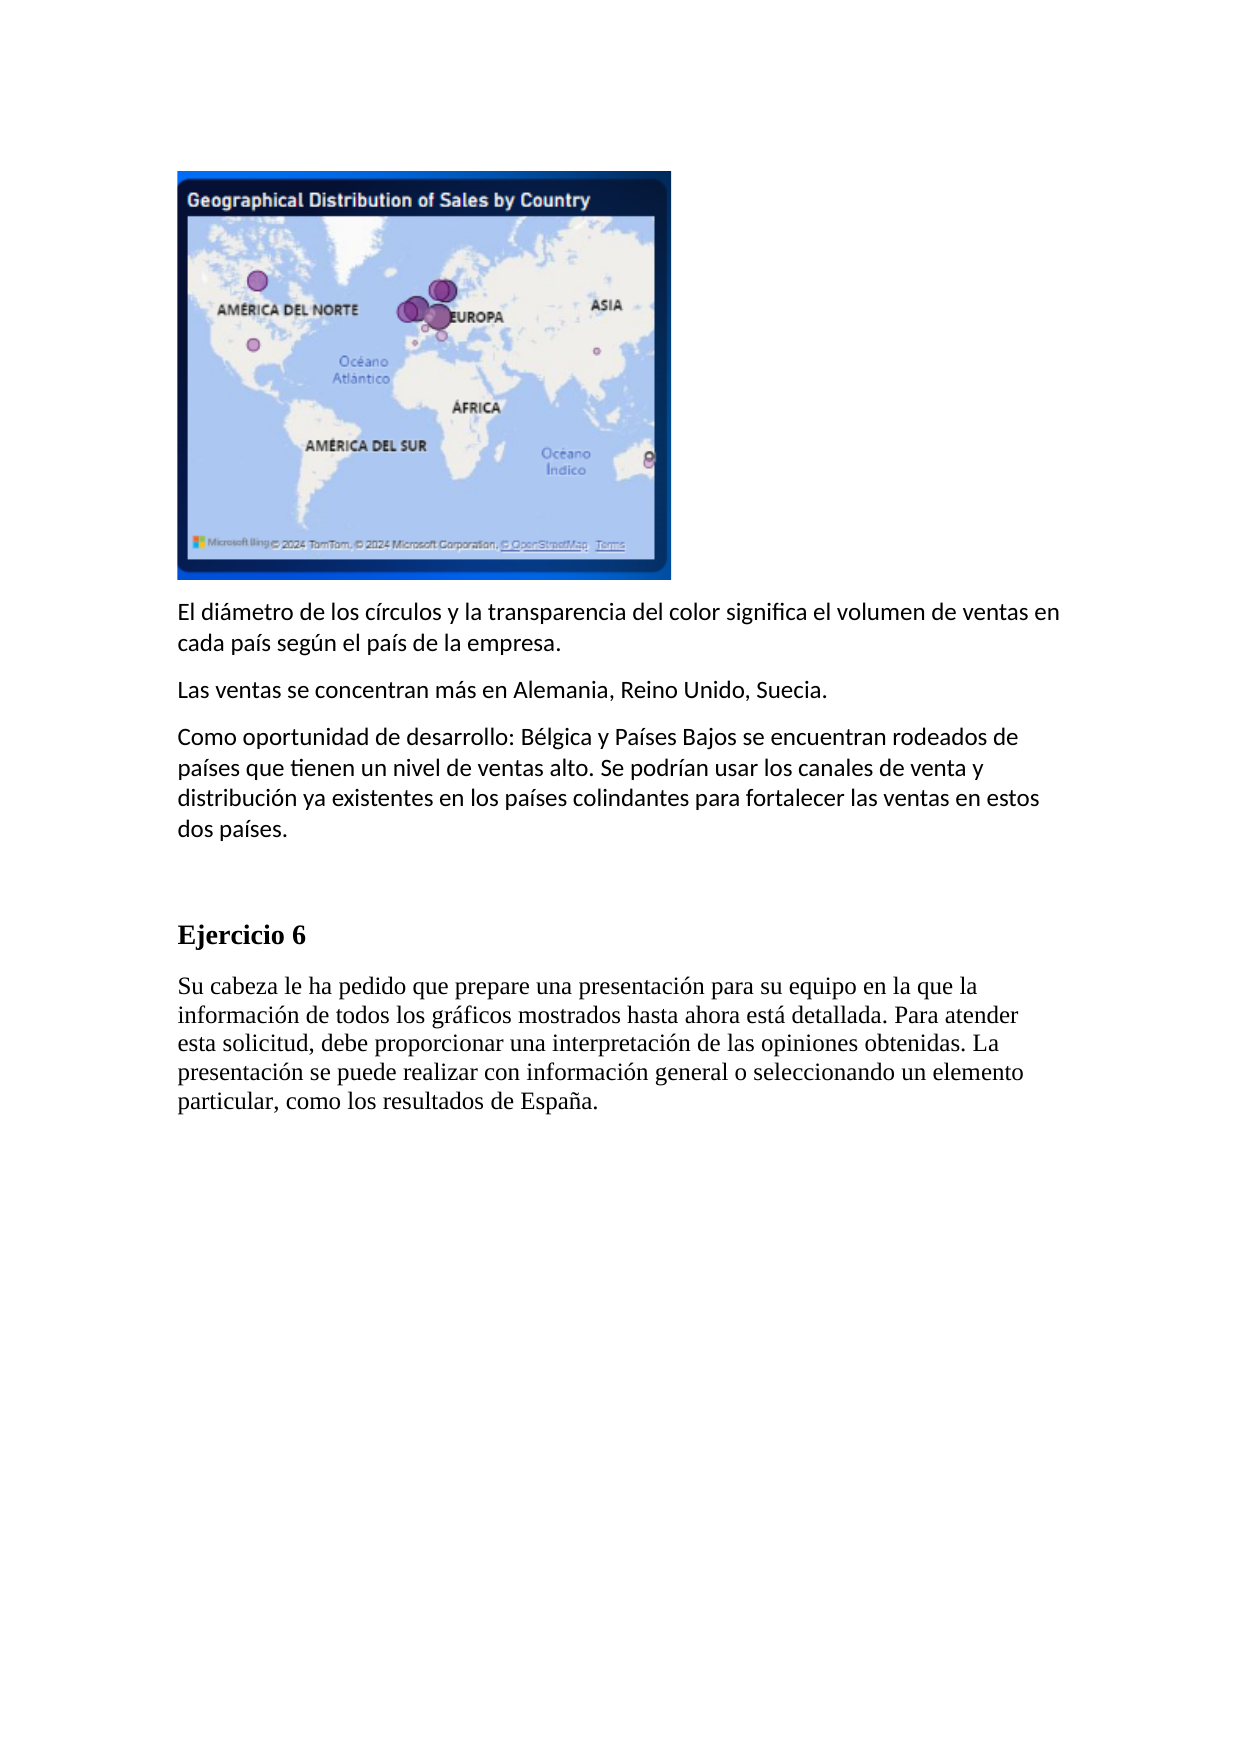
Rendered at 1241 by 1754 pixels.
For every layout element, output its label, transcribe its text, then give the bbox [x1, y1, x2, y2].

text Las ventas se concentran más en Alemania, Reino Unido, Suecia. [177, 674, 1063, 705]
text Como oportunidad de desarrollo: Bélgica y Países Bajos se encuentran rodeados de países que tienen un nivel de ventas alto. Se podrían usar los canales de venta y distribución ya existentes en los países colindantes para fortalecer las ventas en estos dos países. [177, 721, 1063, 843]
text Su cabeza le ha pedido que prepare una presentación para su equipo en la que la información de todos los gráficos mostrados hasta ahora está detallada. Para atender esta solicitud, debe proporcionar una interpretación de las opiniones obtenidas. La presentación se puede realizar con información general o seleccionando un elemento particular, como los resultados de España. [177, 971, 1063, 1115]
text El diámetro de los círculos y la transparencia del color significa el volumen de ventas en cada país según el país de la empresa. [177, 596, 1063, 657]
subtitle Ejercicio 6 [177, 918, 1063, 950]
